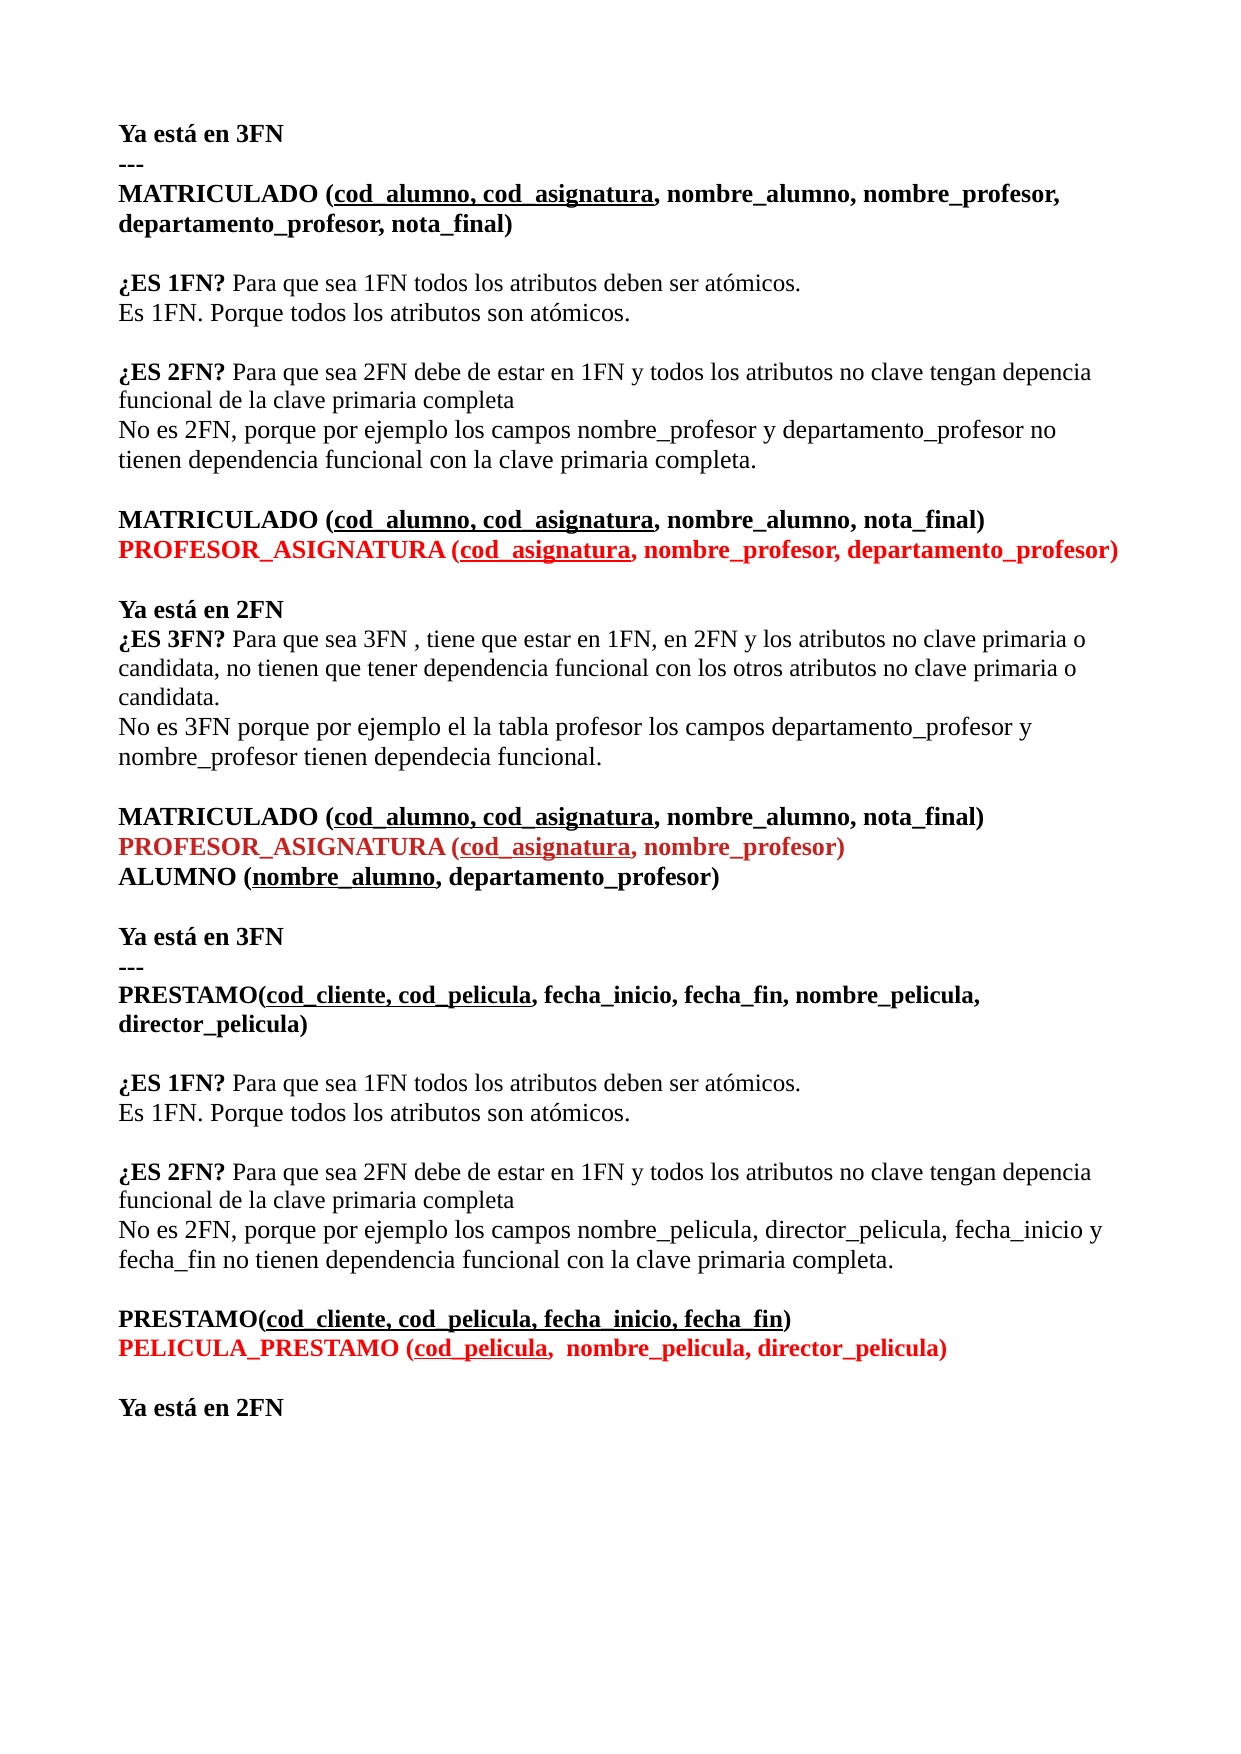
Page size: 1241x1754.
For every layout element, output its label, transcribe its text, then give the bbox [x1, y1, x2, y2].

text --- [118, 148, 1122, 178]
text PRESTAMO(cod_cliente, cod_pelicula, fecha_inicio, fecha_fin, nombre_pelicula, director_pelicula) [118, 981, 1122, 1038]
text PROFESOR_ASIGNATURA (cod_asignatura, nombre_profesor, departamento_profesor) [118, 534, 1122, 564]
text ¿ES 3FN? Para que sea 3FN , tiene que estar en 1FN, en 2FN y los atributos no clave primaria o candidata, no tienen que tener dependencia funcional con los otros atributos no clave primaria o candidata. [118, 624, 1122, 711]
text PRESTAMO(cod_cliente, cod_pelicula, fecha_inicio, fecha_fin) [118, 1304, 1122, 1333]
text MATRICULADO (cod_alumno, cod_asignatura, nombre_alumno, nota_final) [118, 504, 1122, 534]
text No es 3FN porque por ejemplo el la tabla profesor los campos departamento_profesor y nombre_profesor tienen dependecia funcional. [118, 711, 1122, 771]
text ¿ES 2FN? Para que sea 2FN debe de estar en 1FN y todos los atributos no clave tengan depencia funcional de la clave primaria completa [118, 357, 1122, 414]
text No es 2FN, porque por ejemplo los campos nombre_pelicula, director_pelicula, fecha_inicio y fecha_fin no tienen dependencia funcional con la clave primaria completa. [118, 1214, 1122, 1274]
text Es 1FN. Porque todos los atributos son atómicos. [118, 297, 1122, 327]
text Ya está en 3FN [118, 921, 1122, 951]
text PELICULA_PRESTAMO (cod_pelicula, nombre_pelicula, director_pelicula) [118, 1333, 1122, 1362]
text MATRICULADO (cod_alumno, cod_asignatura, nombre_alumno, nota_final) [118, 801, 1122, 831]
text ¿ES 2FN? Para que sea 2FN debe de estar en 1FN y todos los atributos no clave tengan depencia funcional de la clave primaria completa [118, 1157, 1122, 1214]
text MATRICULADO (cod_alumno, cod_asignatura, nombre_alumno, nombre_profesor, departamento_profesor, nota_final) [118, 178, 1122, 238]
text ALUMNO (nombre_alumno, departamento_profesor) [118, 861, 1122, 891]
text PROFESOR_ASIGNATURA (cod_asignatura, nombre_profesor) [118, 831, 1122, 861]
text Ya está en 2FN [118, 594, 1122, 624]
text Ya está en 3FN [118, 118, 1122, 148]
text No es 2FN, porque por ejemplo los campos nombre_profesor y departamento_profesor no tienen dependencia funcional con la clave primaria completa. [118, 414, 1122, 474]
text ¿ES 1FN? Para que sea 1FN todos los atributos deben ser atómicos. [118, 1068, 1122, 1097]
text --- [118, 951, 1122, 981]
text Es 1FN. Porque todos los atributos son atómicos. [118, 1097, 1122, 1127]
text Ya está en 2FN [118, 1392, 1122, 1422]
text ¿ES 1FN? Para que sea 1FN todos los atributos deben ser atómicos. [118, 268, 1122, 297]
